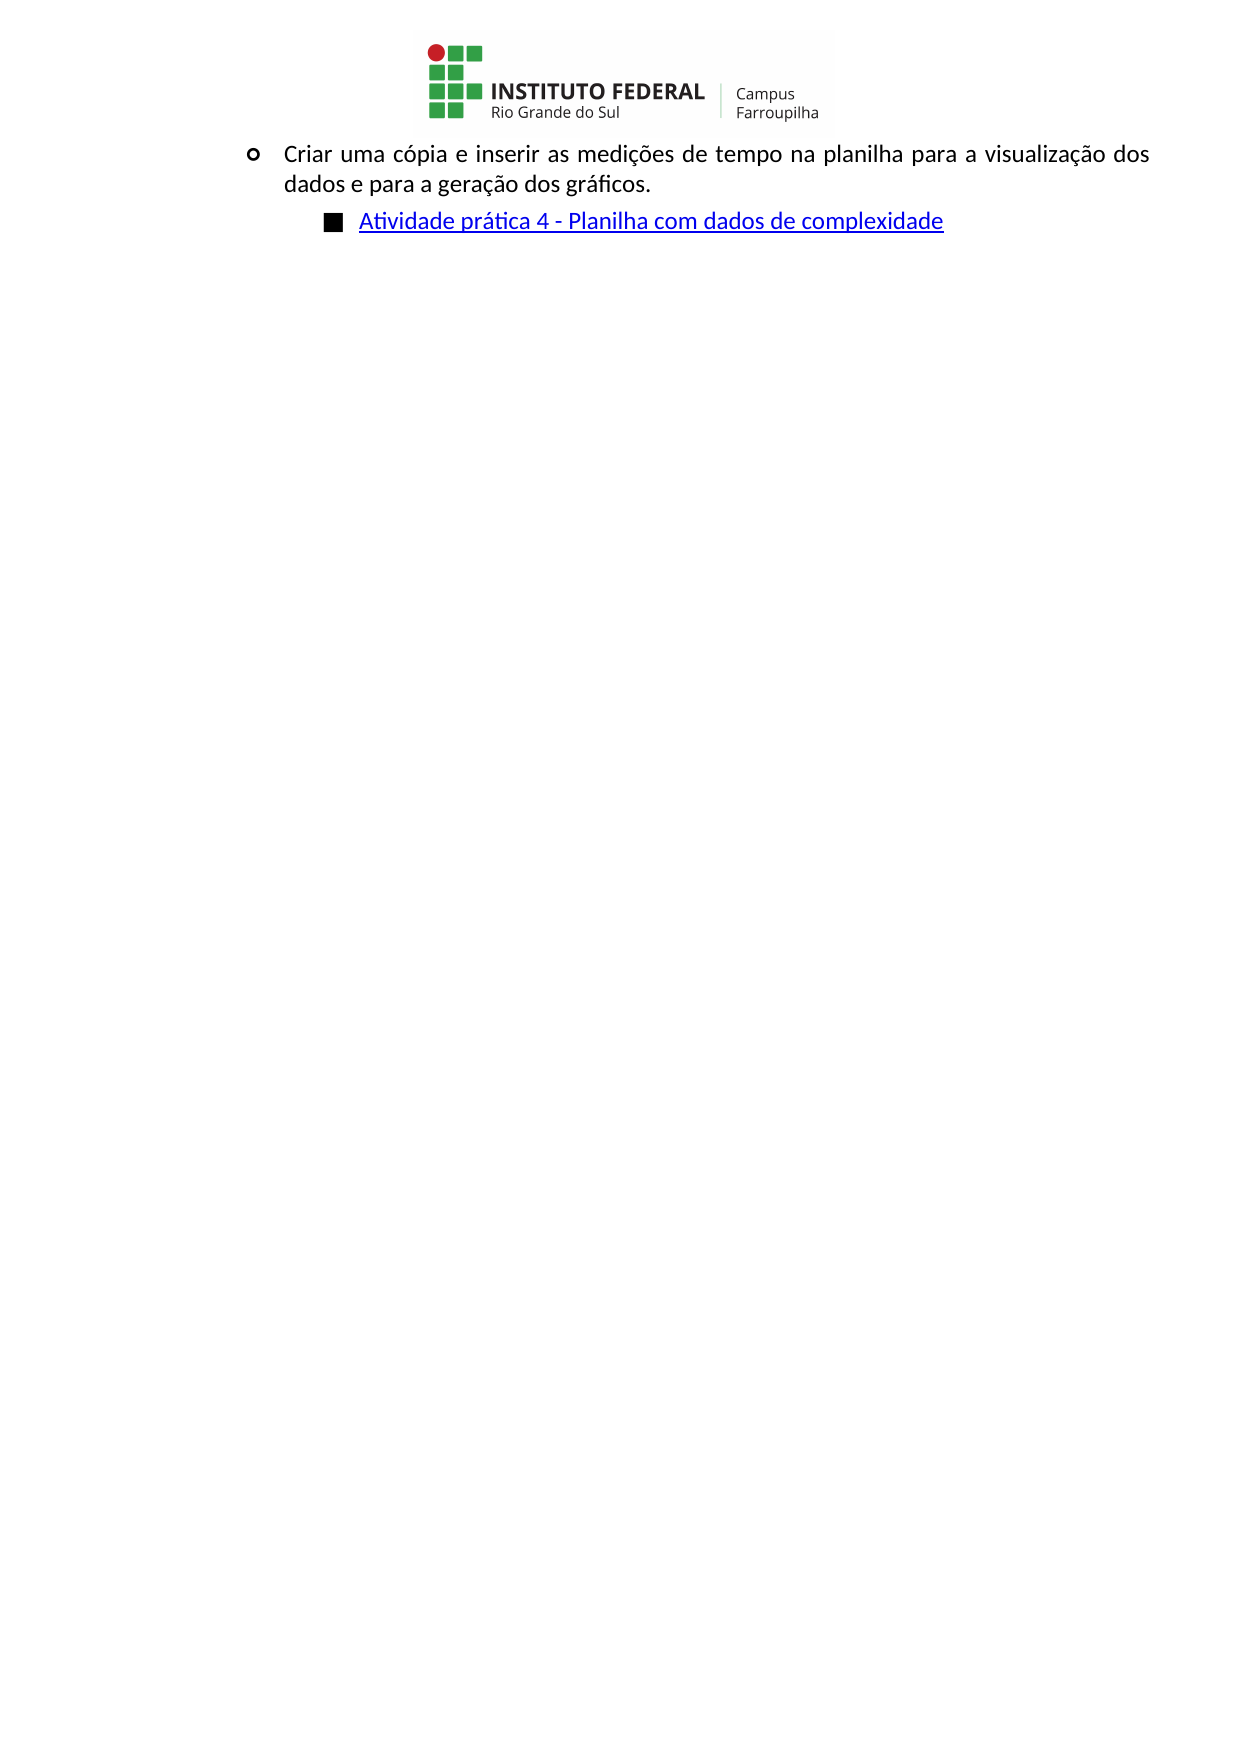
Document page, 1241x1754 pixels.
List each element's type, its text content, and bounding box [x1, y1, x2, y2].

picture [413, 30, 835, 138]
list Criar uma cópia e inserir as medições de tempo na planilha para a visualização dos dados e para a geração dos gráficos. [246, 138, 1152, 199]
list Atividade prática 4 - Planilha com dados de complexidade [321, 203, 1152, 237]
